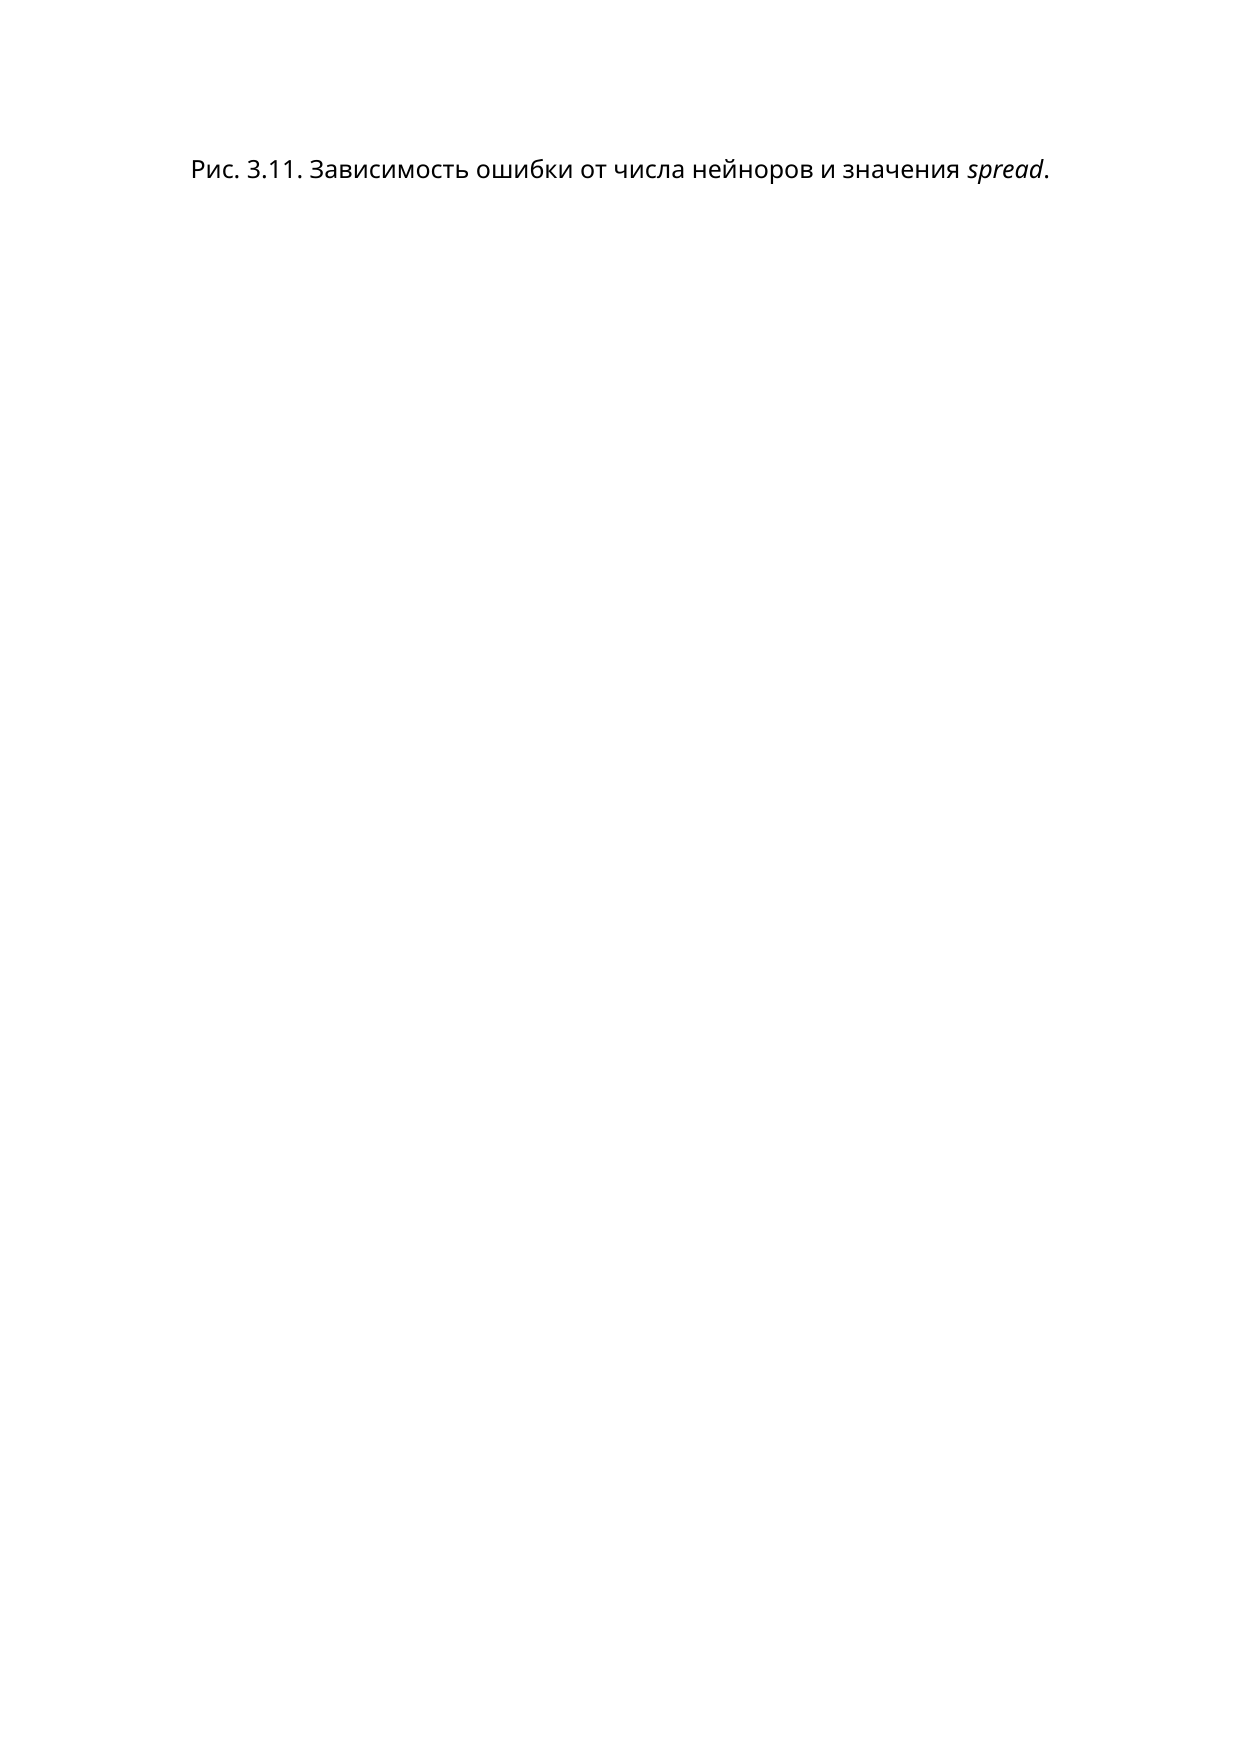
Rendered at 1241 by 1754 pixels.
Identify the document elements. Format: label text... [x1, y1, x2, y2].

text Рис. 3.11. Зависимость ошибки от числа нейноров и значения spread. [118, 118, 1122, 186]
